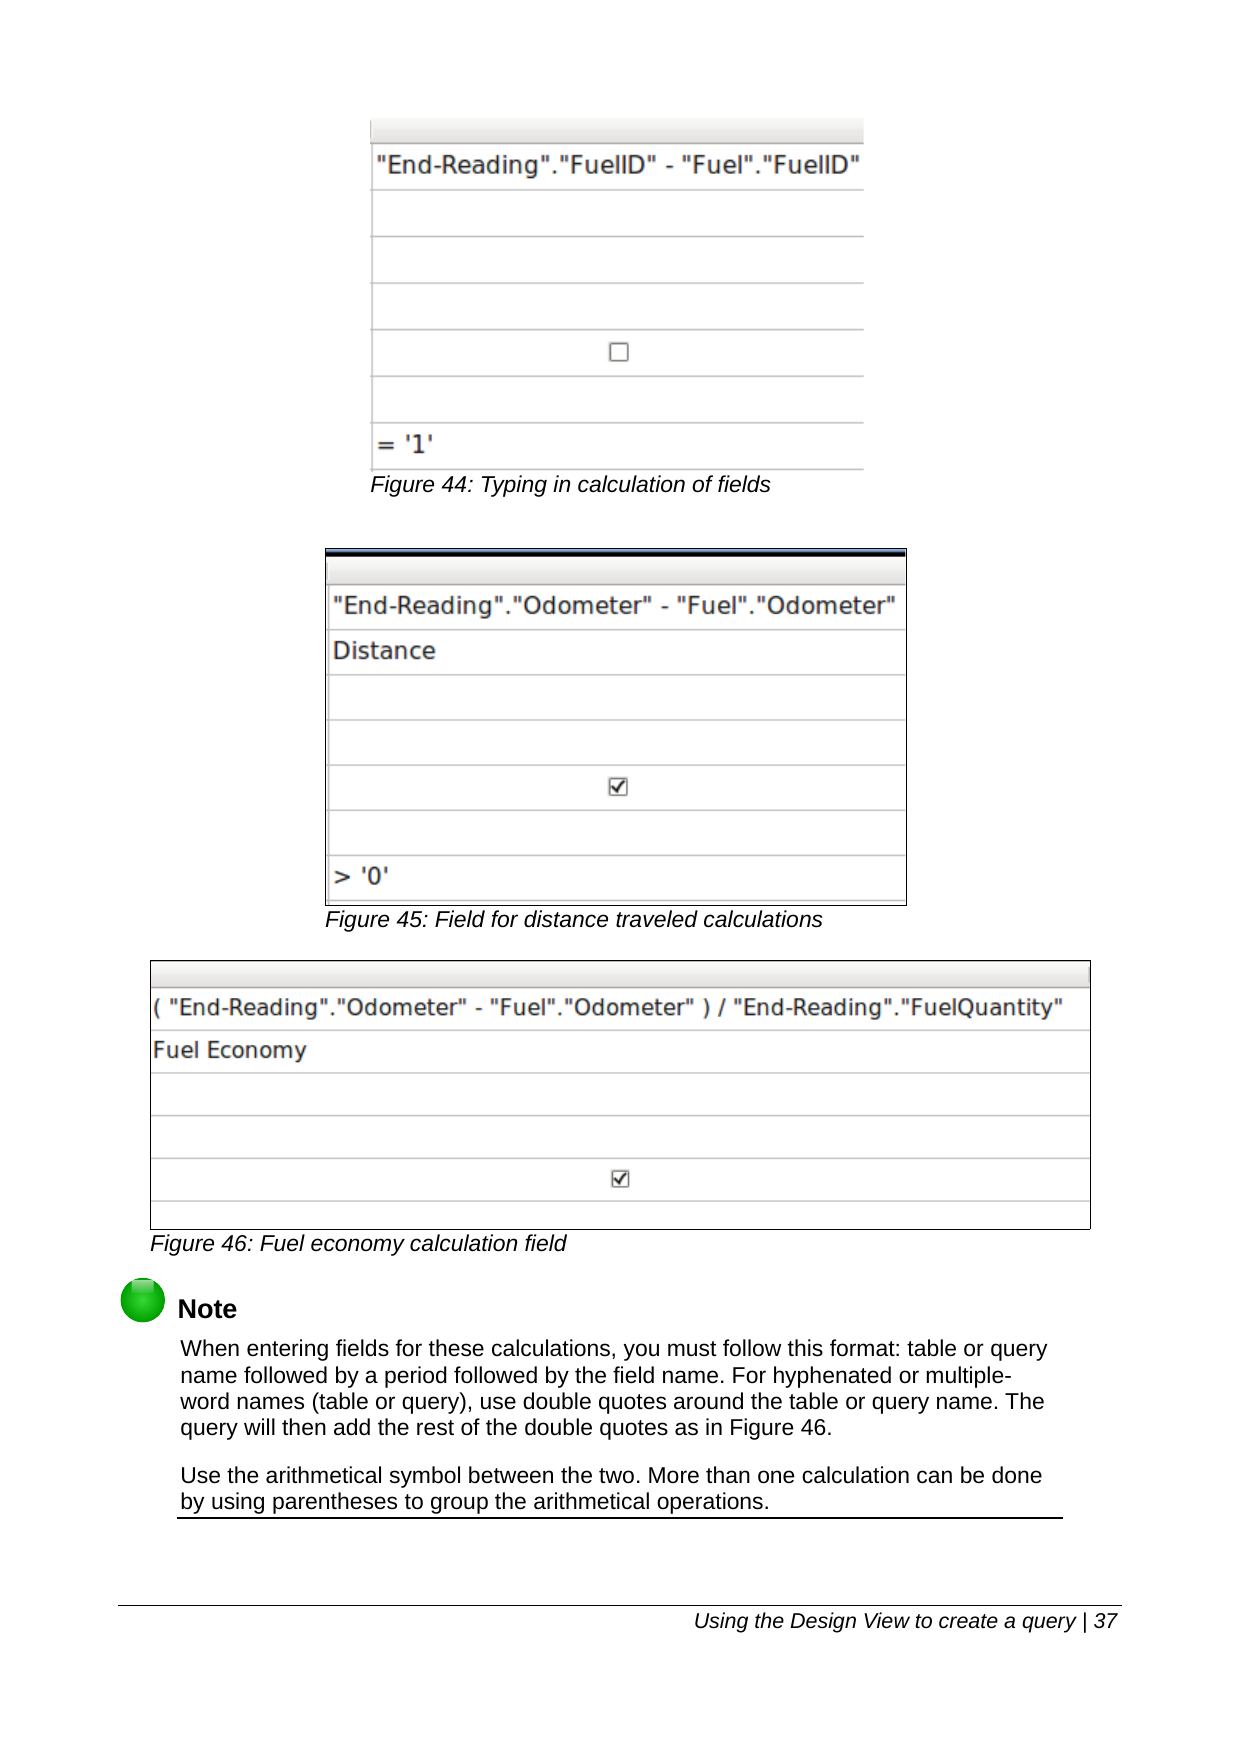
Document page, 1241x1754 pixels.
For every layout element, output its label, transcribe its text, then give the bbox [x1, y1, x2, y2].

picture [370, 118, 864, 472]
text Use the arithmetical symbol between the two. More than one calculation can be done by using parentheses to group the arithmetical operations. [177, 1459, 1063, 1517]
picture [326, 549, 906, 905]
text Figure 44: Typing in calculation of fields [370, 471, 870, 498]
text Figure 45: Field for distance traveled calculations [325, 906, 915, 932]
picture [151, 961, 1090, 1229]
text Figure 46: Fuel economy calculation field [150, 1230, 1090, 1256]
text When entering fields for these calculations, you must follow this format: table or query name followed by a period followed by the field name. For hyphenated or multiple-word names (table or query), use double quotes around the table or query name. The query will then add the rest of the double quotes as in Figure 46. [177, 1332, 1063, 1441]
subtitle Note [118, 1275, 1122, 1325]
